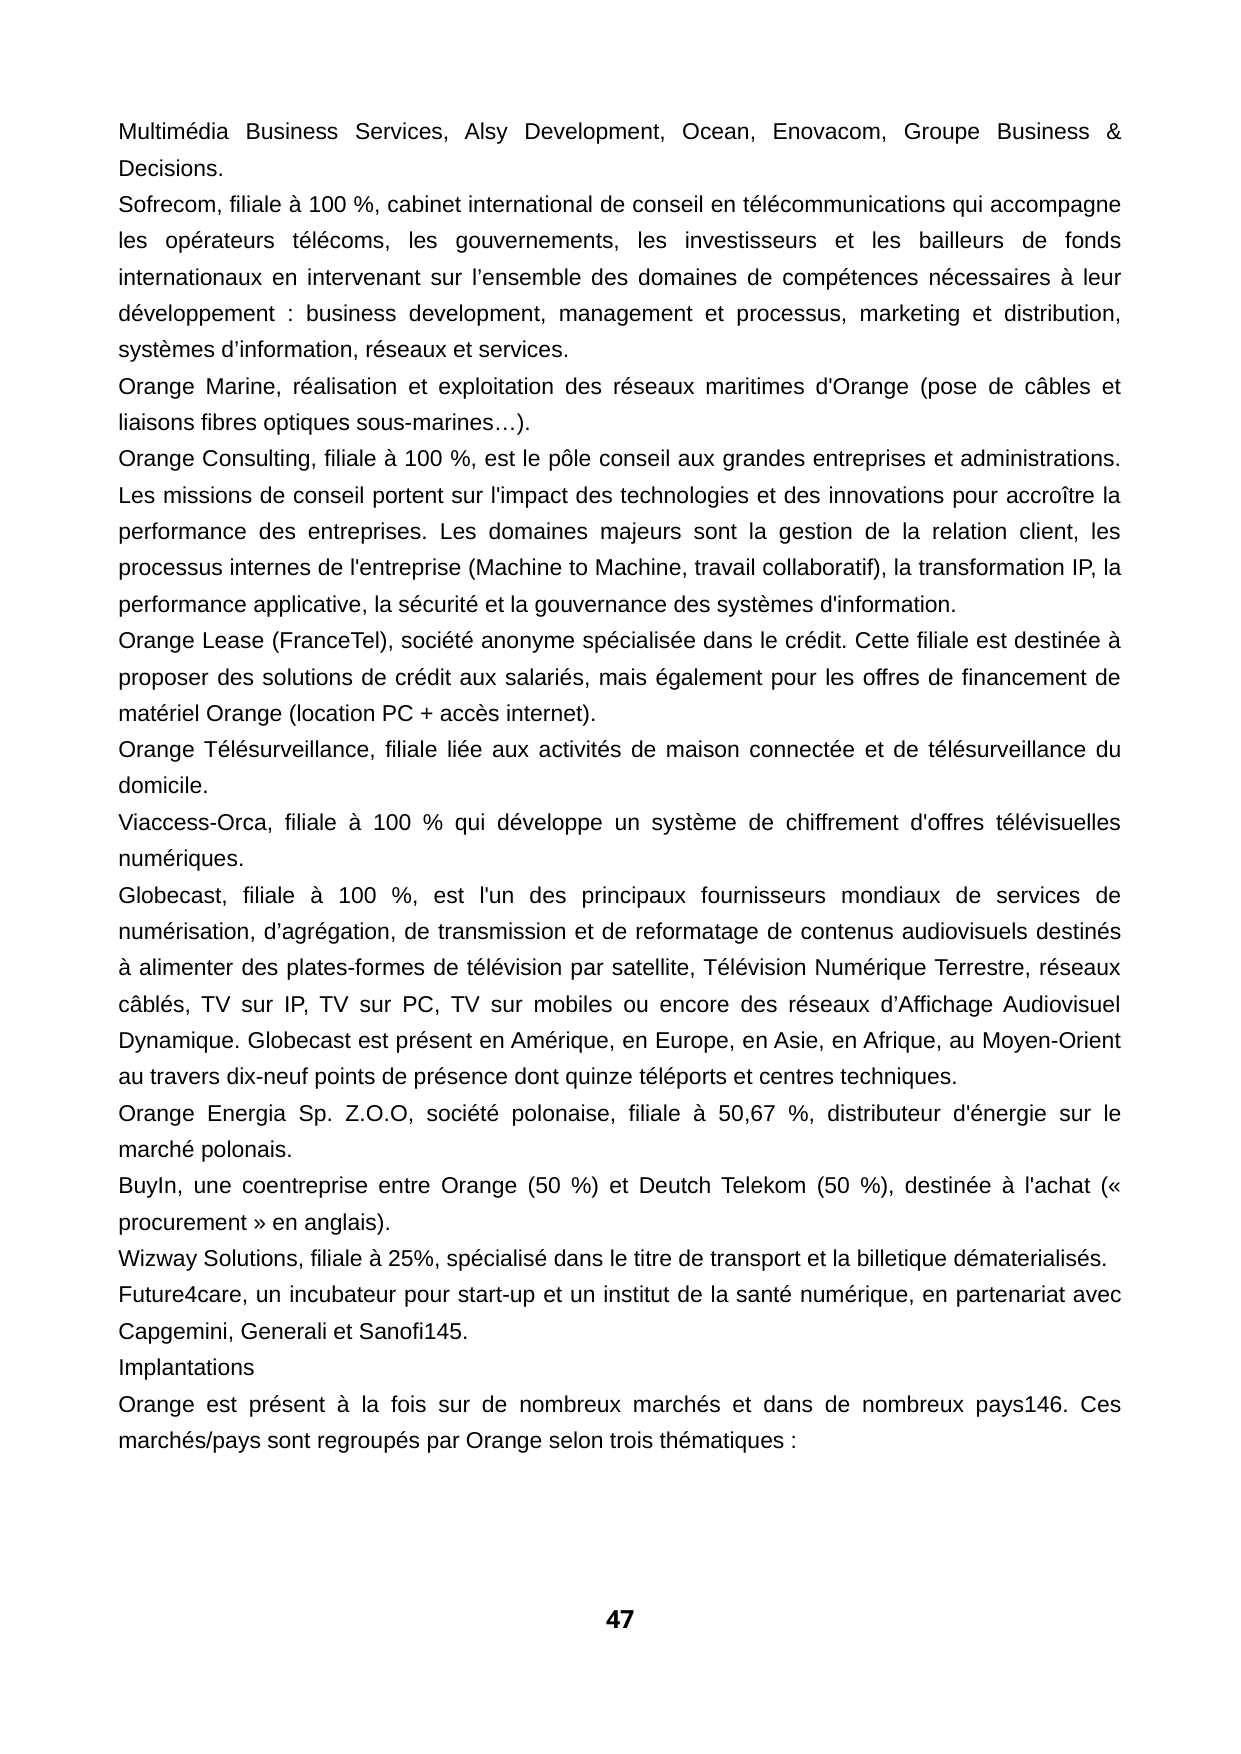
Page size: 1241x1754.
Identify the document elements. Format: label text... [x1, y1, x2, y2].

text Multimédia Business Services, Alsy Development, Ocean, Enovacom, Groupe Business & Decisions. [118, 118, 1122, 181]
text Orange Consulting, filiale à 100 %, est le pôle conseil aux grandes entreprises et administrations. Les missions de conseil portent sur l'impact des technologies et des innovations pour accroître la performance des entreprises. Les domaines majeurs sont la gestion de la relation client, les processus internes de l'entreprise (Machine to Machine, travail collaboratif), la transformation IP, la performance applicative, la sécurité et la gouvernance des systèmes d'information. [118, 445, 1122, 617]
text Orange Energia Sp. Z.O.O, société polonaise, filiale à 50,67 %, distributeur d'énergie sur le marché polonais. [118, 1100, 1122, 1162]
text Orange Marine, réalisation et exploitation des réseaux maritimes d'Orange (pose de câbles et liaisons fibres optiques sous-marines…). [118, 373, 1122, 435]
text Orange Lease (FranceTel), société anonyme spécialisée dans le crédit. Cette filiale est destinée à proposer des solutions de crédit aux salariés, mais également pour les offres de financement de matériel Orange (location PC + accès internet). [118, 627, 1122, 726]
text Orange Télésurveillance, filiale liée aux activités de maison connectée et de télésurveillance du domicile. [118, 736, 1122, 799]
text Sofrecom, filiale à 100 %, cabinet international de conseil en télécommunications qui accompagne les opérateurs télécoms, les gouvernements, les investisseurs et les bailleurs de fonds internationaux en intervenant sur l’ensemble des domaines de compétences nécessaires à leur développement : business development, management et processus, marketing et distribution, systèmes d’information, réseaux et services. [118, 191, 1122, 363]
text Globecast, filiale à 100 %, est l'un des principaux fournisseurs mondiaux de services de numérisation, d’agrégation, de transmission et de reformatage de contenus audiovisuels destinés à alimenter des plates-formes de télévision par satellite, Télévision Numérique Terrestre, réseaux câblés, TV sur IP, TV sur PC, TV sur mobiles ou encore des réseaux d’Affichage Audiovisuel Dynamique. Globecast est présent en Amérique, en Europe, en Asie, en Afrique, au Moyen-Orient au travers dix-neuf points de présence dont quinze téléports et centres techniques. [118, 882, 1122, 1090]
text Wizway Solutions, filiale à 25%, spécialisé dans le titre de transport et la billetique dématerialisés. [118, 1245, 1122, 1271]
text Future4care, un incubateur pour start-up et un institut de la santé numérique, en partenariat avec Capgemini, Generali et Sanofi145. [118, 1281, 1122, 1344]
text BuyIn, une coentreprise entre Orange (50 %) et Deutch Telekom (50 %), destinée à l'achat (« procurement » en anglais). [118, 1172, 1122, 1235]
text Implantations [118, 1354, 1122, 1381]
text Orange est présent à la fois sur de nombreux marchés et dans de nombreux pays146. Ces marchés/pays sont regroupés par Orange selon trois thématiques : [118, 1391, 1122, 1453]
text Viaccess-Orca, filiale à 100 % qui développe un système de chiffrement d'offres télévisuelles numériques. [118, 809, 1122, 872]
